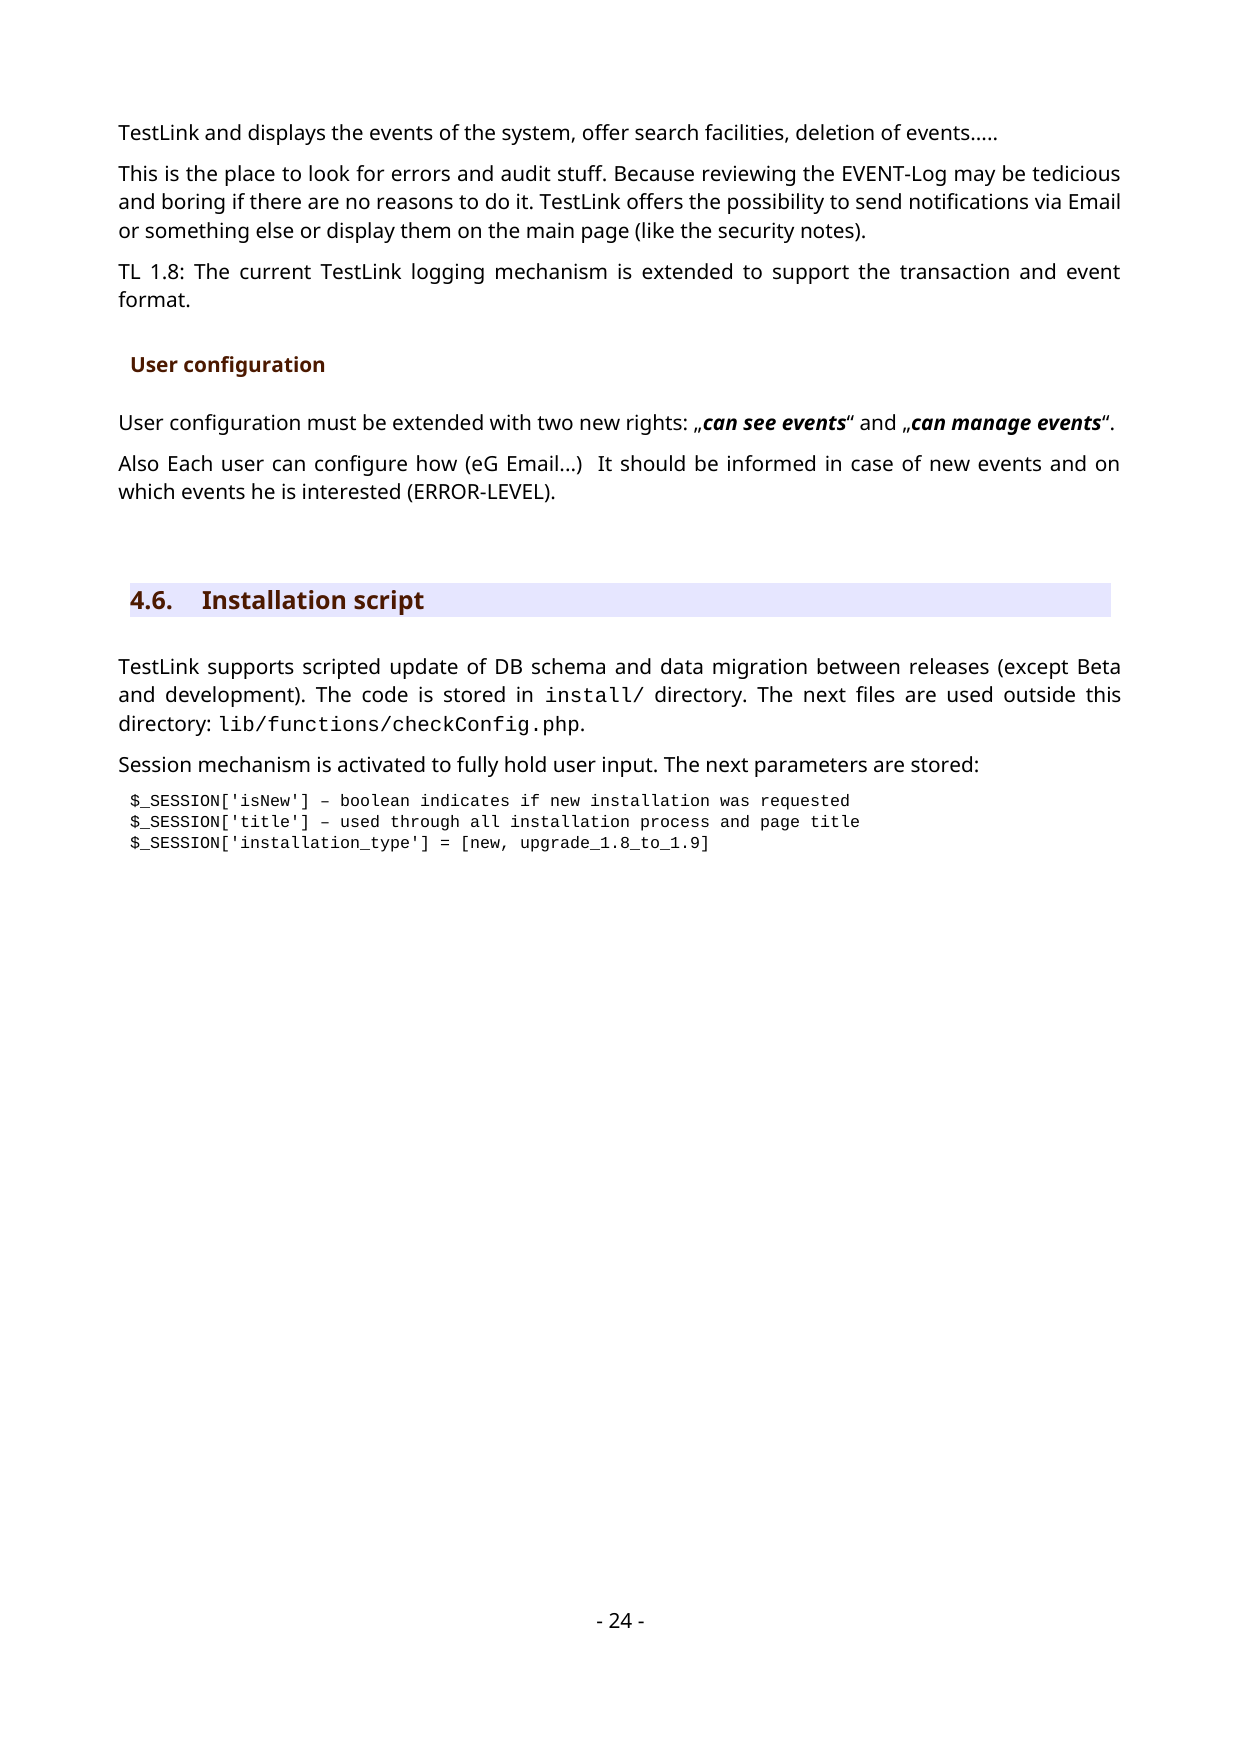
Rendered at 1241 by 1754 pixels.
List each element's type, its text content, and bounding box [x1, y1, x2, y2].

text TestLink and displays the events of the system, offer search facilities, deletion of events..... [118, 118, 1122, 147]
text $_SESSION['installation_type'] = [new, upgrade_1.8_to_1.9] [130, 834, 1122, 853]
text $_SESSION['title'] – used through all installation process and page title [130, 813, 1122, 832]
subtitle User configuration [130, 350, 1111, 378]
text TL 1.8: The current TestLink logging mechanism is extended to support the transaction and event format. [118, 257, 1122, 314]
text TestLink supports scripted update of DB schema and data migration between releases (except Beta and development). The code is stored in install/ directory. The next files are used outside this directory: lib/functions/checkConfig.php. [118, 652, 1122, 738]
text This is the place to look for errors and audit stuff. Because reviewing the EVENT-Log may be tedicious and boring if there are no reasons to do it. TestLink offers the possibility to send notifications via Email or something else or display them on the main page (like the security notes). [118, 159, 1122, 244]
text Also Each user can configure how (eG Email...) It should be informed in case of new events and on which events he is interested (ERROR-LEVEL). [118, 449, 1122, 506]
text User configuration must be extended with two new rights: „can see events“ and „can manage events“. [118, 408, 1122, 436]
text $_SESSION['isNew'] – boolean indicates if new installation was requested [130, 792, 1122, 811]
subtitle Installation script [130, 583, 1111, 617]
text Session mechanism is activated to fully hold user input. The next parameters are stored: [118, 750, 1122, 779]
